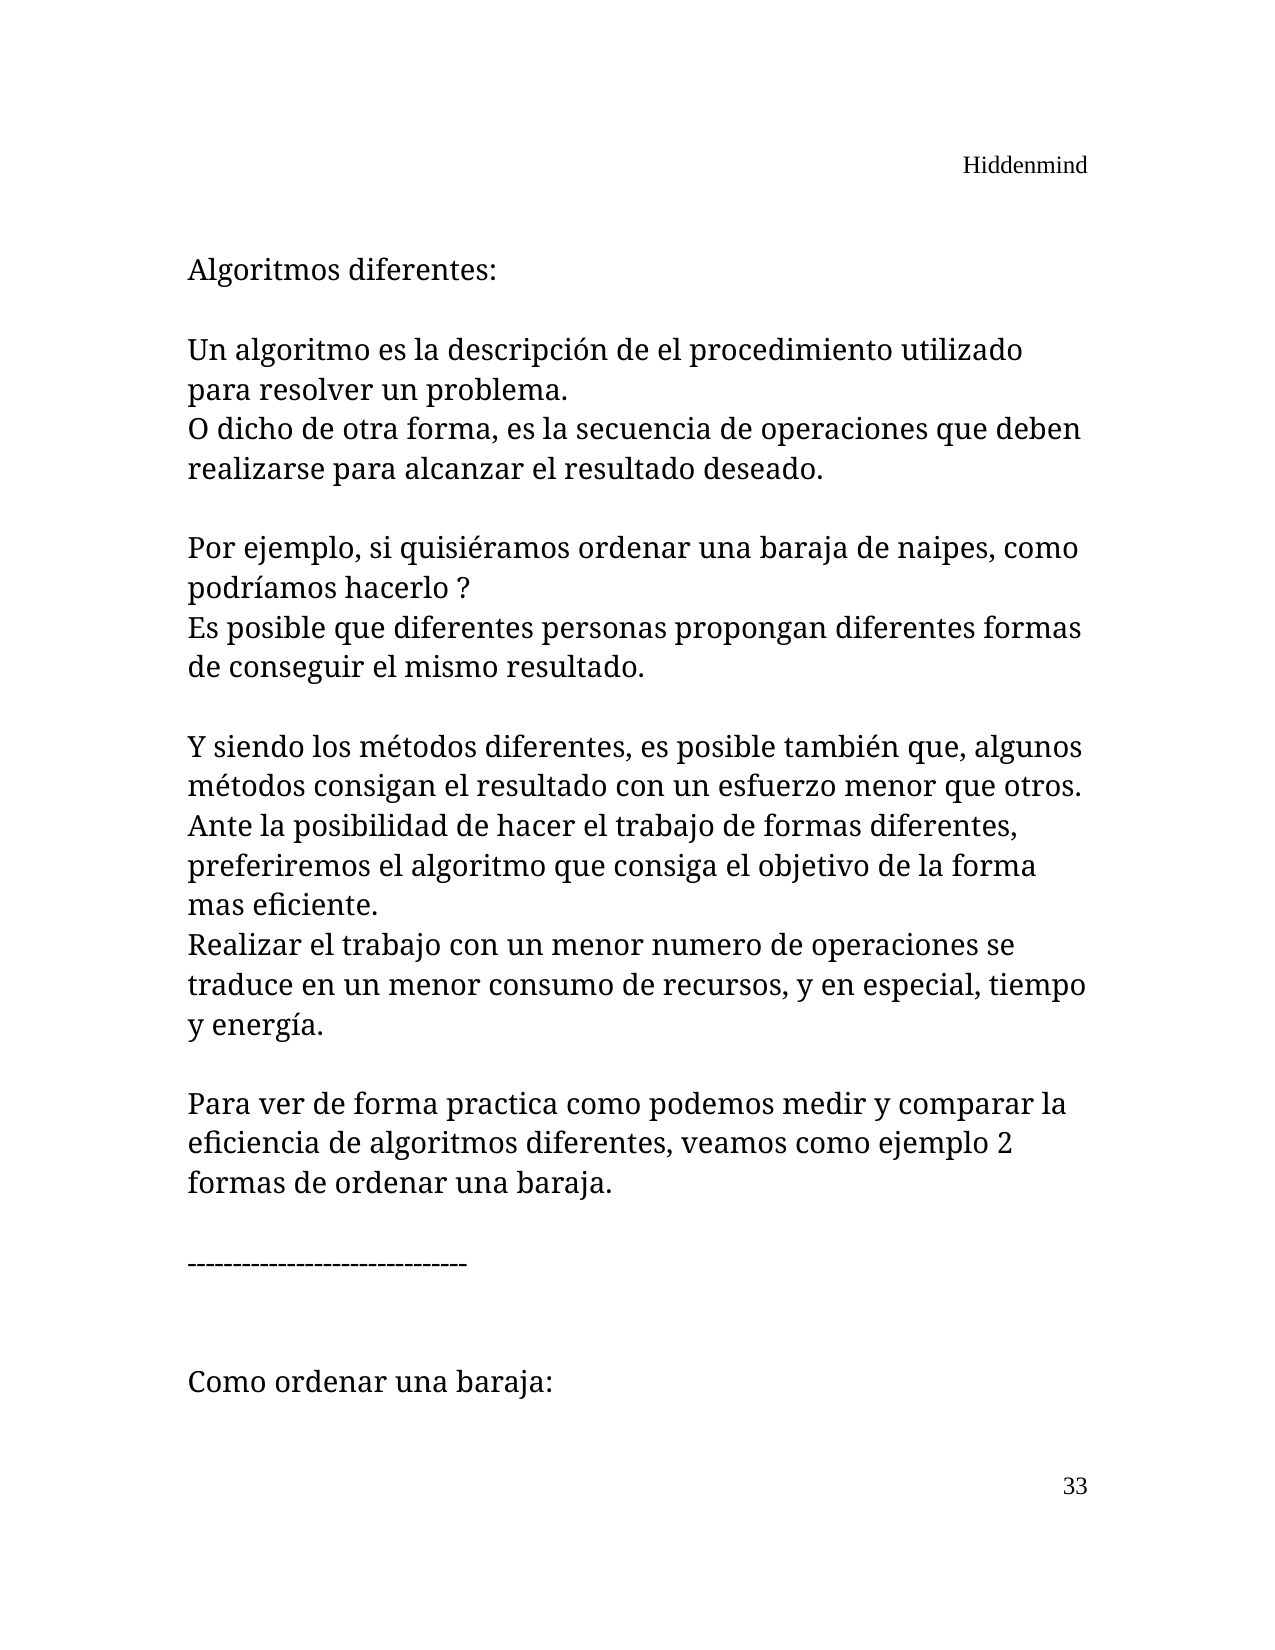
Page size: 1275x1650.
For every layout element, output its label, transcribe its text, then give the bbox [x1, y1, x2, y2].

text O dicho de otra forma, es la secuencia de operaciones que deben realizarse para alcanzar el resultado deseado. [187, 408, 1087, 488]
text Es posible que diferentes personas propongan diferentes formas de conseguir el mismo resultado. [187, 607, 1087, 686]
text Como ordenar una baraja: [187, 1361, 1087, 1401]
text Para ver de forma practica como podemos medir y comparar la eficiencia de algoritmos diferentes, veamos como ejemplo 2 formas de ordenar una baraja. [187, 1083, 1087, 1202]
text Realizar el trabajo con un menor numero de operaciones se traduce en un menor consumo de recursos, y en especial, tiempo y energía. [187, 924, 1087, 1043]
text Ante la posibilidad de hacer el trabajo de formas diferentes, preferiremos el algoritmo que consiga el objetivo de la forma mas eficiente. [187, 805, 1087, 924]
text ------------------------------- [187, 1242, 1087, 1282]
text Un algoritmo es la descripción de el procedimiento utilizado para resolver un problema. [187, 329, 1087, 408]
text Y siendo los métodos diferentes, es posible también que, algunos métodos consigan el resultado con un esfuerzo menor que otros. [187, 726, 1087, 805]
text Por ejemplo, si quisiéramos ordenar una baraja de naipes, como podríamos hacerlo ? [187, 527, 1087, 607]
text Algoritmos diferentes: [187, 250, 1087, 289]
